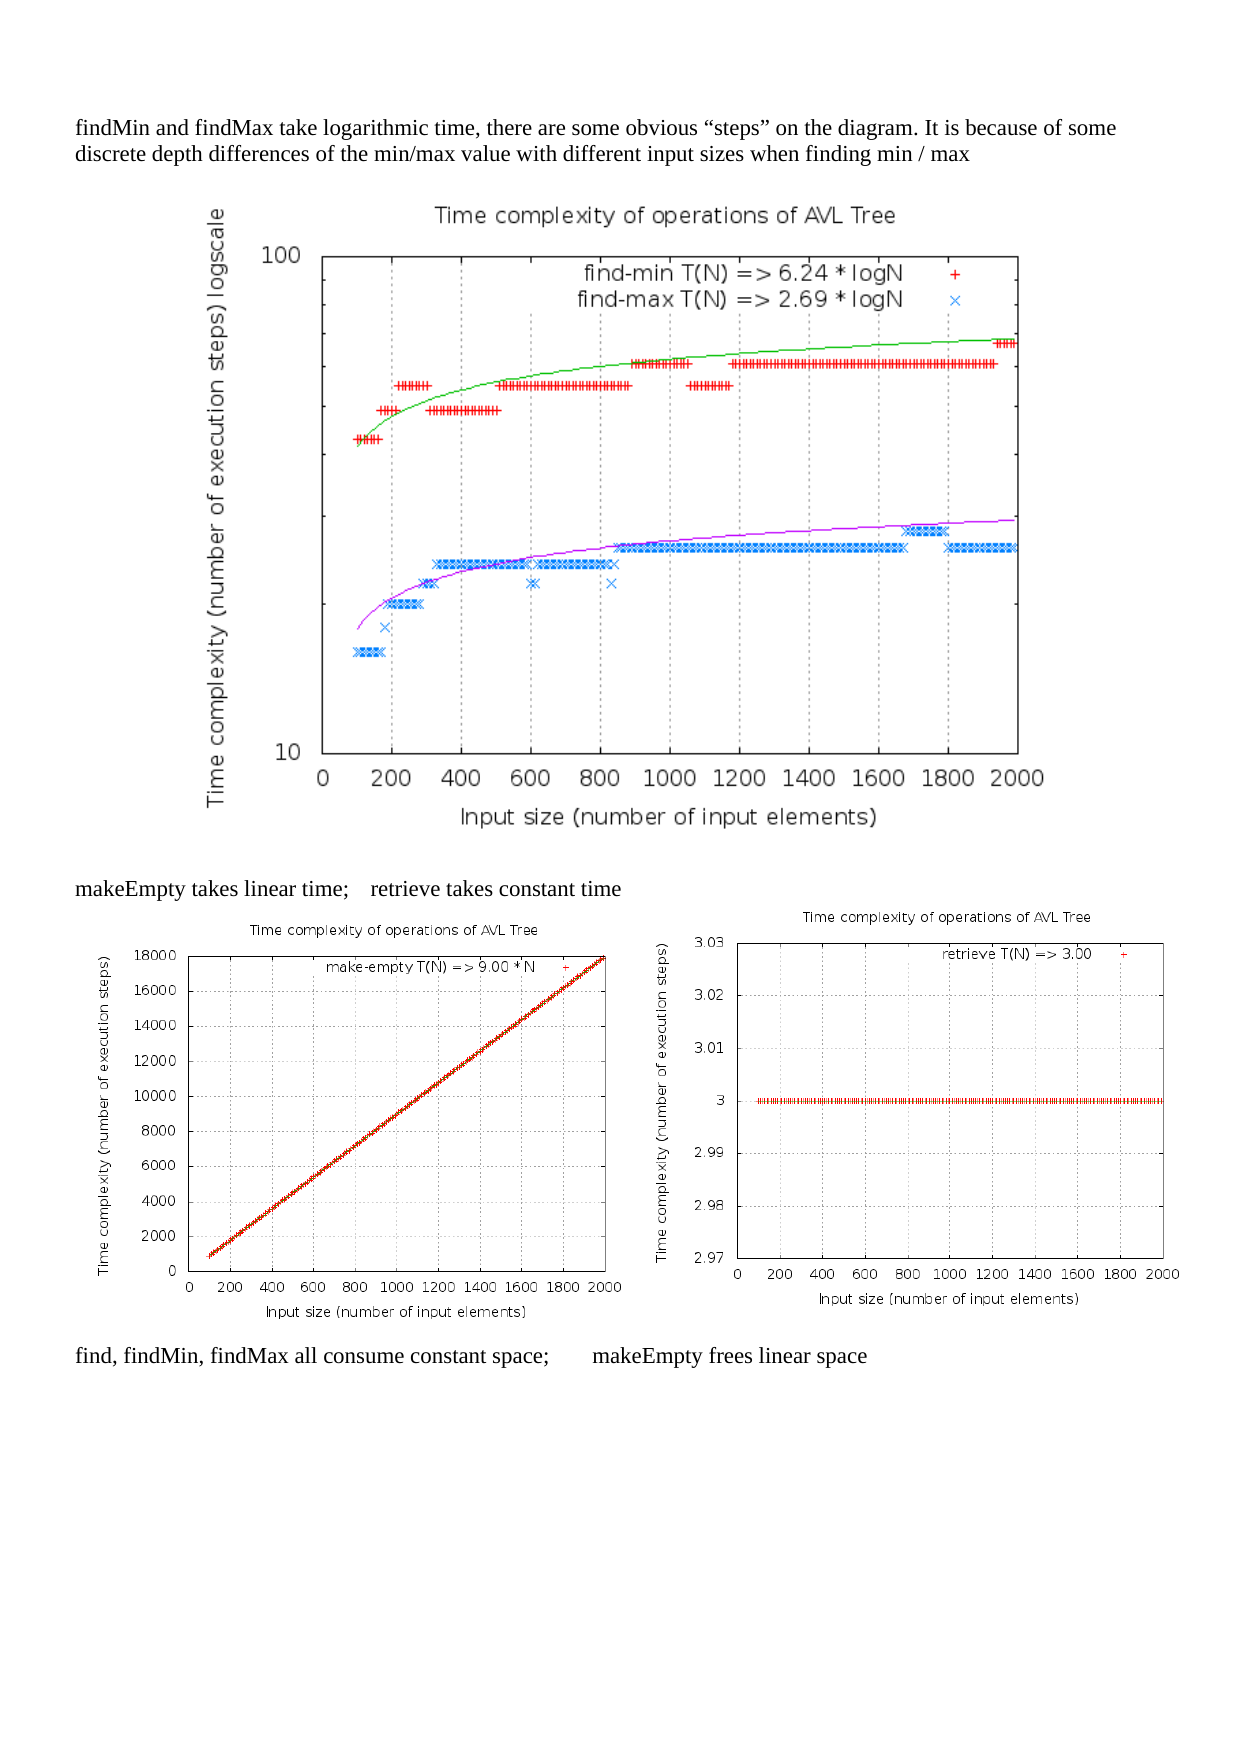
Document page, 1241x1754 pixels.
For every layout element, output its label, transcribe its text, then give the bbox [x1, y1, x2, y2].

text find, findMin, findMax all consume constant space; makeEmpty frees linear space [75, 1342, 1165, 1368]
picture [184, 179, 1057, 837]
picture [641, 893, 1187, 1311]
text findMin and findMax take logarithmic time, there are some obvious “steps” on the diagram. It is because of some discrete depth differences of the min/max value with different input sizes when finding min / max [75, 114, 1165, 167]
text makeEmpty takes linear time; retrieve takes constant time [75, 876, 1165, 902]
picture [83, 906, 629, 1324]
